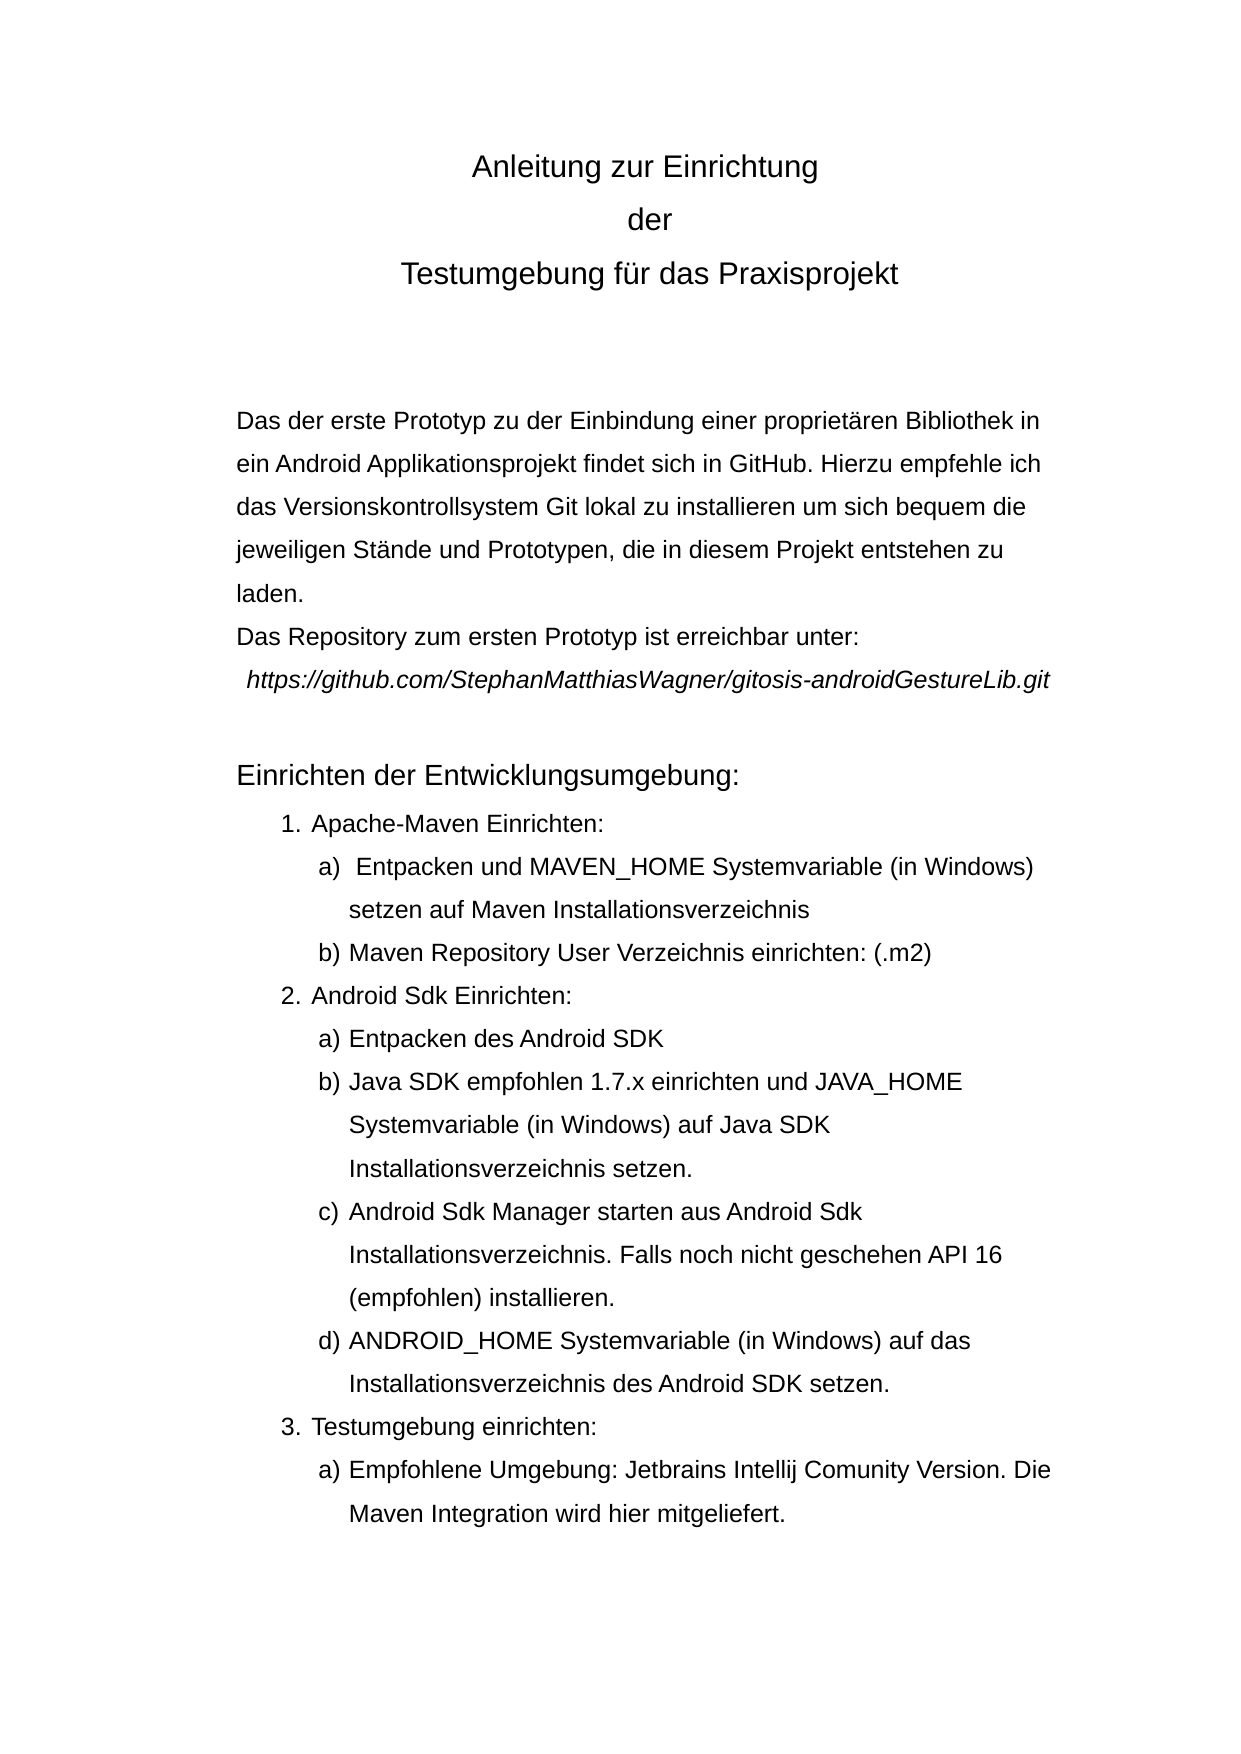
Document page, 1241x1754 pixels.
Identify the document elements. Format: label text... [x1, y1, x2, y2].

list Android Sdk Manager starten aus Android Sdk Installationsverzeichnis. Falls noch nicht geschehen API 16 (empfohlen) installieren. [311, 1197, 1063, 1312]
text Das Repository zum ersten Prototyp ist erreichbar unter: [236, 622, 1063, 651]
list Maven Repository User Verzeichnis einrichten: (.m2) [311, 938, 1063, 967]
text Anleitung zur Einrichtung [236, 148, 1063, 183]
text Einrichten der Entwicklungsumgebung: [236, 758, 1063, 792]
text Das der erste Prototyp zu der Einbindung einer proprietären Bibliothek in ein Android Applikationsprojekt findet sich in GitHub. Hierzu empfehle ich das Versionskontrollsystem Git lokal zu installieren um sich bequem die jeweiligen Stände und Prototypen, die in diesem Projekt entstehen zu laden. [236, 406, 1063, 607]
list Entpacken und MAVEN_HOME Systemvariable (in Windows) setzen auf Maven Installationsverzeichnis [311, 852, 1063, 924]
list ANDROID_HOME Systemvariable (in Windows) auf das Installationsverzeichnis des Android SDK setzen. [311, 1326, 1063, 1398]
list Testumgebung einrichten: [274, 1412, 1063, 1441]
text der [236, 201, 1063, 237]
list Empfohlene Umgebung: Jetbrains Intellij Comunity Version. Die Maven Integration wird hier mitgeliefert. [311, 1456, 1063, 1527]
list Entpacken des Android SDK [311, 1024, 1063, 1053]
list Java SDK empfohlen 1.7.x einrichten und JAVA_HOME Systemvariable (in Windows) auf Java SDK Installationsverzeichnis setzen. [311, 1067, 1063, 1182]
list Android Sdk Einrichten: [274, 981, 1063, 1010]
text Testumgebung für das Praxisprojekt [236, 255, 1063, 291]
list Apache-Maven Einrichten: [274, 809, 1063, 837]
text https://github.com/StephanMatthiasWagner/gitosis-androidGestureLib.git [236, 665, 1063, 694]
